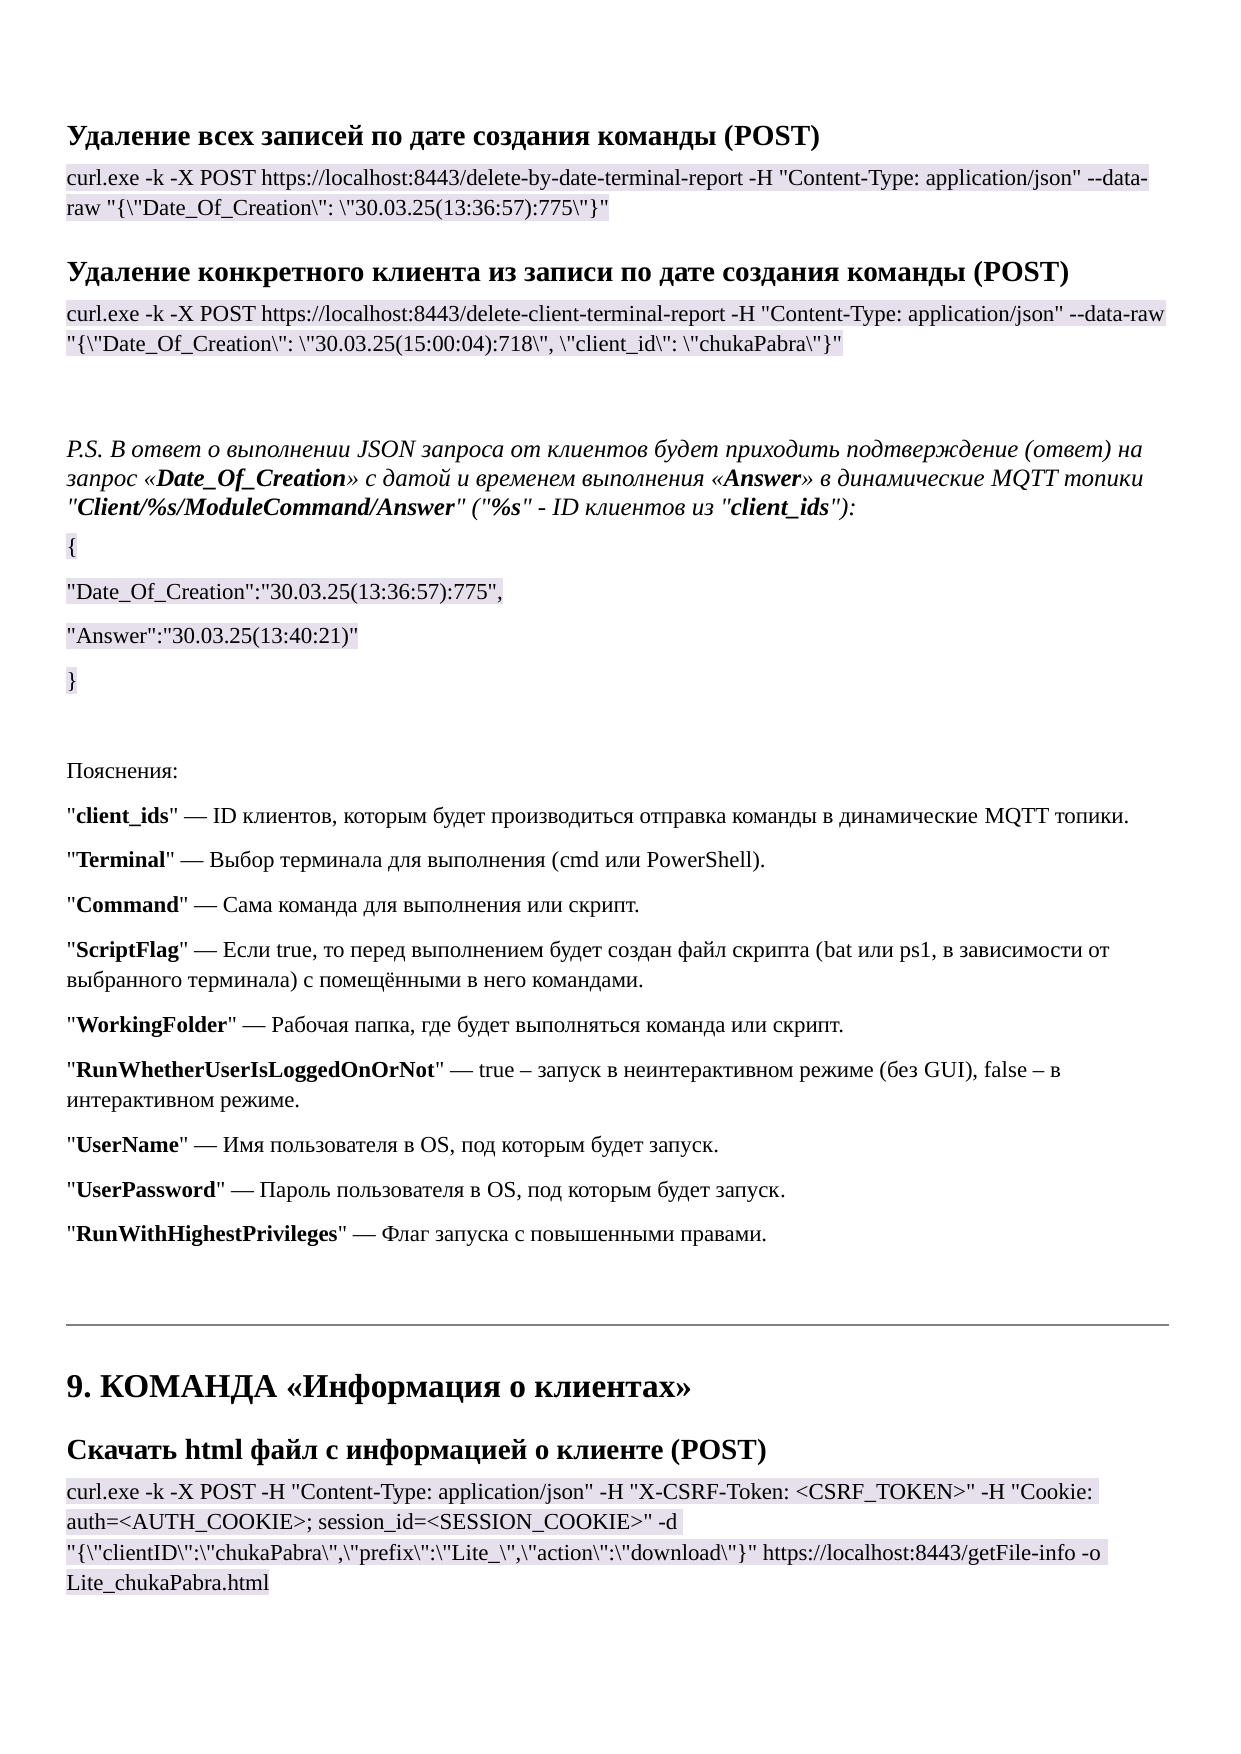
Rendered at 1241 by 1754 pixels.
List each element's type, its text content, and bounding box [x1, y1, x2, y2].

text } [66, 667, 1169, 694]
text "WorkingFolder" — Рабочая папка, где будет выполняться команда или скрипт. [66, 1011, 1169, 1037]
text curl.exe -k -X POST https://localhost:8443/delete-client-terminal-report -H "Content-Type: application/json" --data-raw "{\"Date_Of_Creation\": \"30.03.25(15:00:04):718\", \"client_id\": \"chukaPabra\"}" [66, 300, 1169, 356]
text "Answer":"30.03.25(13:40:21)" [66, 622, 1169, 649]
subtitle Скачать html файл с информацией о клиенте (POST) [66, 1432, 1169, 1466]
text curl.exe -k -X POST -H "Content-Type: application/json" -H "X-CSRF-Token: <CSRF_TOKEN>" -H "Cookie: auth=<AUTH_COOKIE>; session_id=<SESSION_COOKIE>" -d "{\"clientID\":\"chukaPabra\",\"prefix\":\"Lite_\",\"action\":\"download\"}" https://localhost:8443/getFile-info -o Lite_chukaPabra.html [66, 1478, 1169, 1595]
subtitle Удаление конкретного клиента из записи по дате создания команды (POST) [66, 254, 1169, 287]
text "Date_Of_Creation":"30.03.25(13:36:57):775", [66, 578, 1169, 604]
text "Command" — Сама команда для выполнения или скрипт. [66, 891, 1169, 918]
subtitle 9. КОМАНДА «Информация о клиентах» [66, 1367, 1169, 1405]
text curl.exe -k -X POST https://localhost:8443/delete-by-date-terminal-report -H "Content-Type: application/json" --data-raw "{\"Date_Of_Creation\": \"30.03.25(13:36:57):775\"}" [66, 164, 1169, 221]
subtitle P.S. В ответ о выполнении JSON запроса от клиентов будет приходить подтверждение (ответ) на запрос «Date_Of_Creation» с датой и временем выполнения «Answer» в динамические MQTT топики "Client/%s/ModuleCommand/Answer" ("%s" - ID клиентов из "client_ids"): [66, 434, 1169, 520]
text "RunWhetherUserIsLoggedOnOrNot" — true – запуск в неинтерактивном режиме (без GUI), false – в интерактивном режиме. [66, 1056, 1169, 1112]
text "Terminal" — Выбор терминала для выполнения (cmd или PowerShell). [66, 846, 1169, 873]
text "UserName" — Имя пользователя в OS, под которым будет запуск. [66, 1131, 1169, 1157]
text "client_ids" — ID клиентов, которым будет производиться отправка команды в динамические MQTT топики. [66, 802, 1169, 828]
text "UserPassword" — Пароль пользователя в OS, под которым будет запуск. [66, 1176, 1169, 1202]
text Пояснения: [66, 757, 1169, 783]
text "ScriptFlag" — Если true, то перед выполнением будет создан файл скрипта (bat или ps1, в зависимости от выбранного терминала) с помещёнными в него командами. [66, 936, 1169, 993]
text "RunWithHighestPrivileges" — Флаг запуска с повышенными правами. [66, 1220, 1169, 1247]
text { [66, 533, 1169, 559]
subtitle Удаление всех записей по дате создания команды (POST) [66, 118, 1169, 152]
